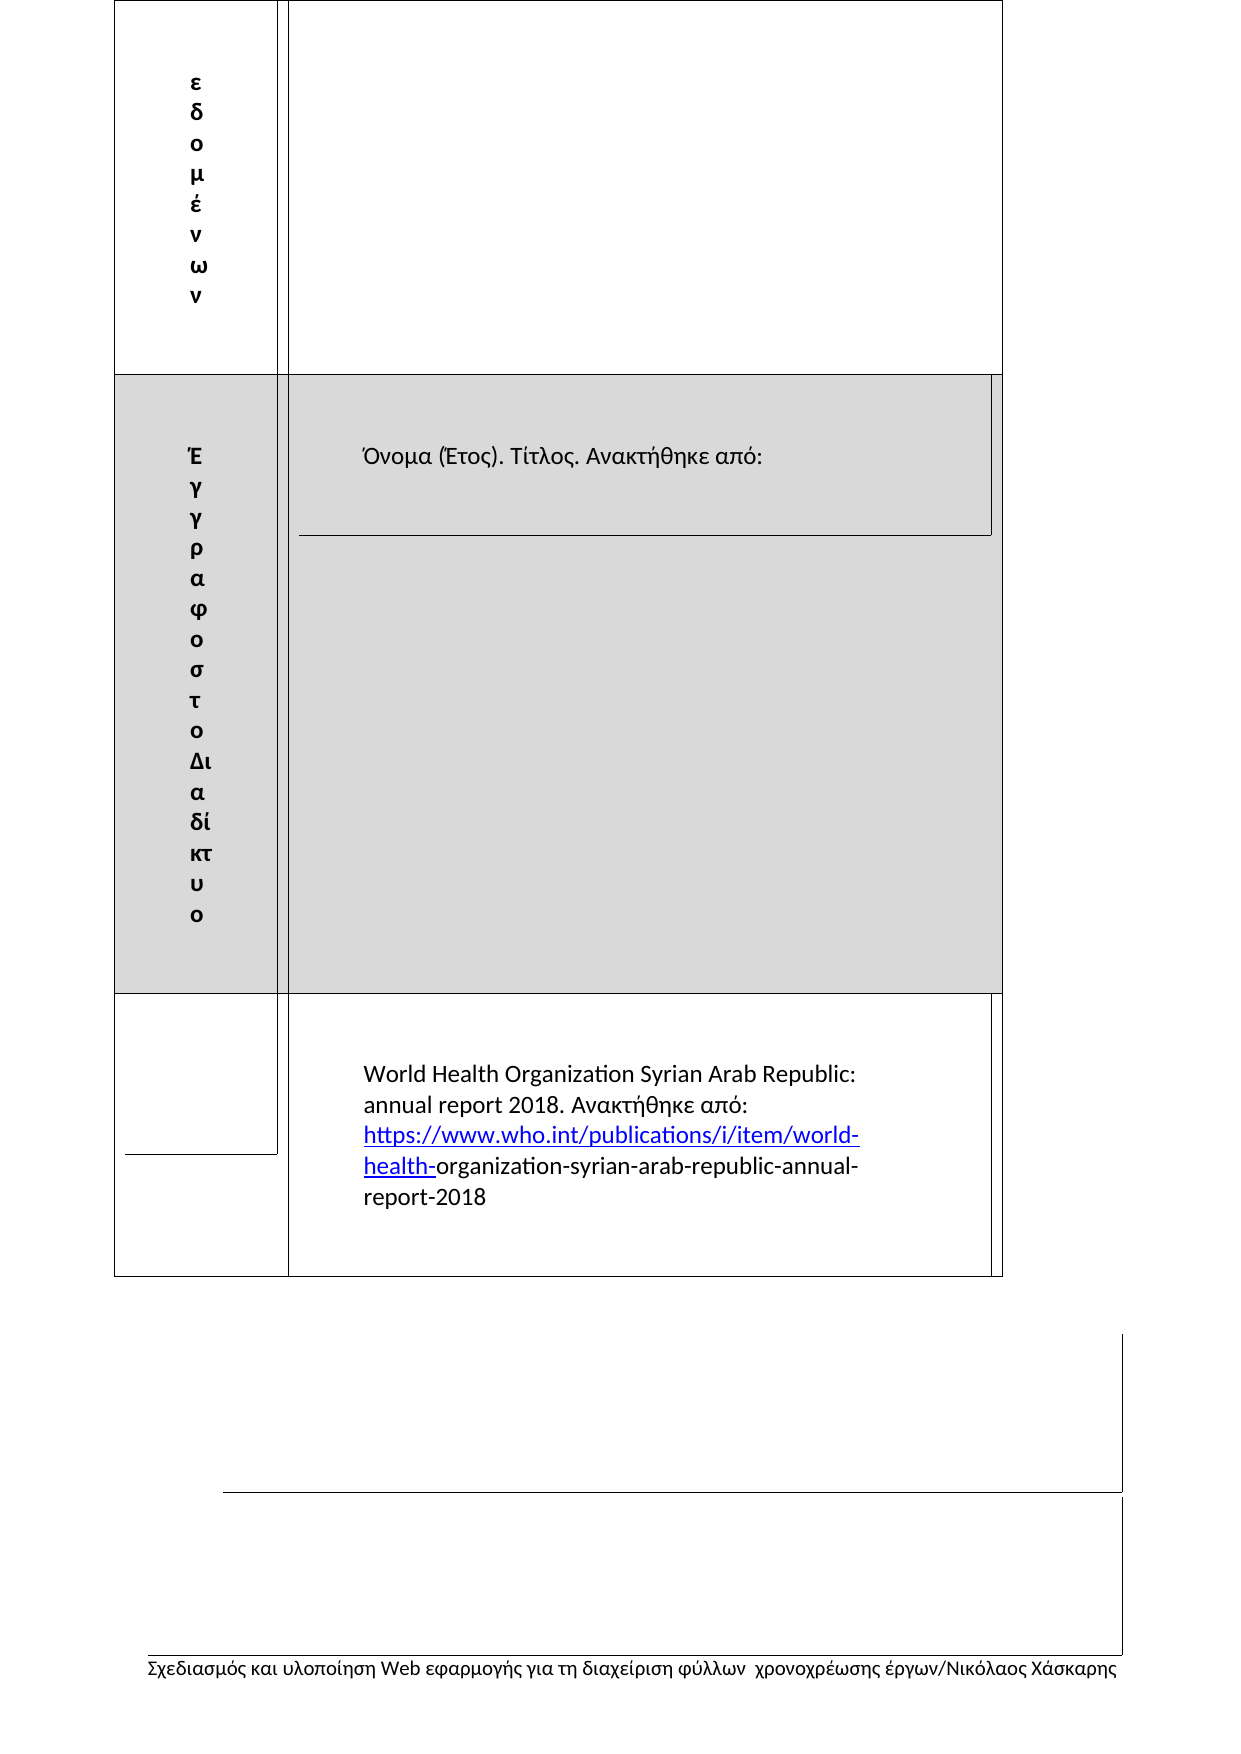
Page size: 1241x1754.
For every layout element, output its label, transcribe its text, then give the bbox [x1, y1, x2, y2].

table_cell World Health Organization Syrian Arab Republic: annual report 2018. Ανακτήθηκε από: https://www.who.int/publications/i/item/world-health-organization-syrian-arab-republic-annual-report-2018 [289, 994, 991, 1276]
table_cell [115, 994, 288, 1276]
table_cell Έγγραφο στο Διαδίκτυο [115, 375, 277, 993]
table_cell [278, 1, 288, 374]
table_cell Όνομα (Έτος). Τίτλος. Ανακτήθηκε από: [289, 375, 1002, 993]
table_cell [278, 375, 288, 993]
table_cell [289, 1, 1002, 374]
table_cell εδομένων [115, 1, 277, 374]
